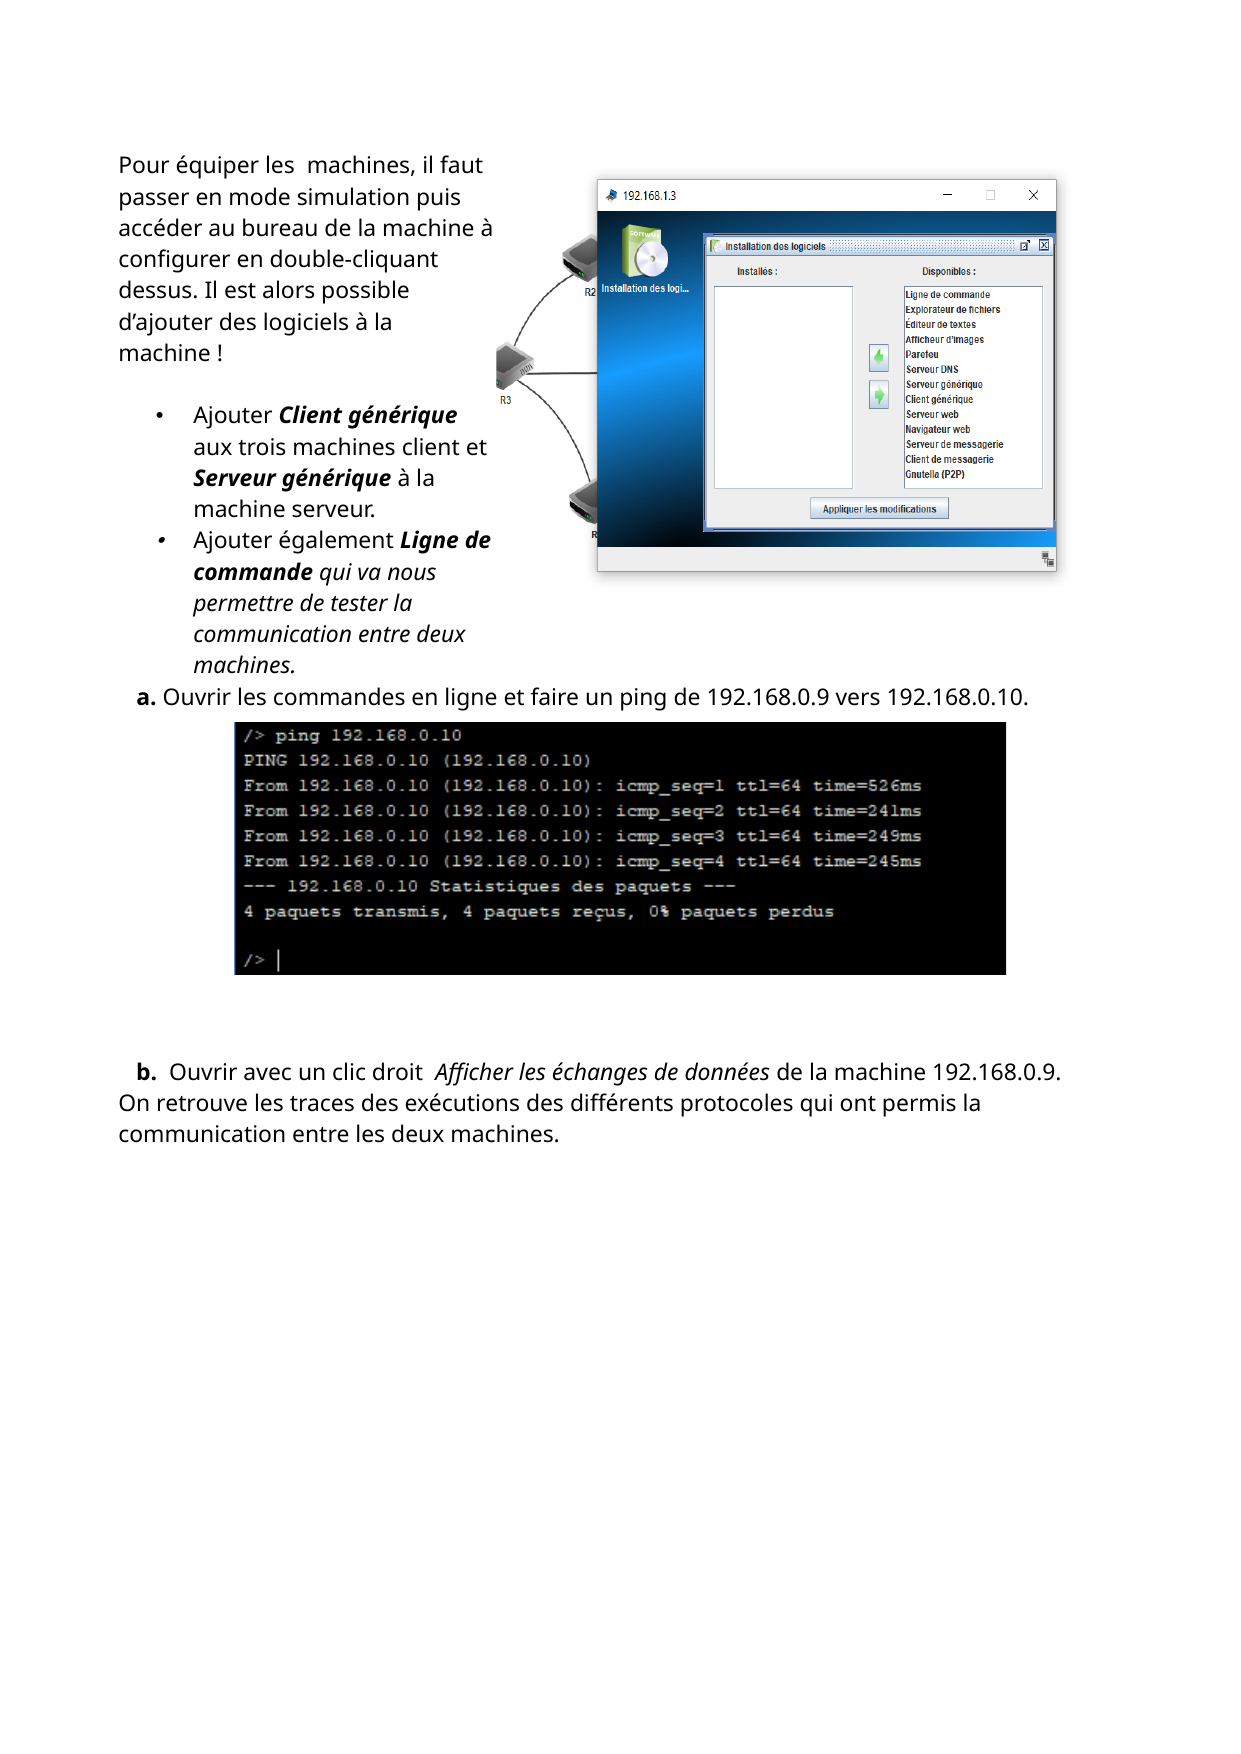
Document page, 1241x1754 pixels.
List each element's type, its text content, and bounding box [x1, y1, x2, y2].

list Ajouter Client générique aux trois machines client et Serveur générique à la machine serveur. [156, 399, 544, 524]
list Ajouter également Ligne de commande qui va nous permettre de tester la communication entre deux machines. [156, 524, 1122, 681]
text b. Ouvrir avec un clic droit Afficher les échanges de données de la machine 192.168.0.9. [118, 1056, 1122, 1087]
picture [234, 722, 1007, 975]
text On retrouve les traces des exécutions des différents protocoles qui ont permis la communication entre les deux machines. [118, 1087, 1122, 1149]
text Pour équiper les machines, il faut passer en mode simulation puis accéder au bureau de la machine à configurer en double-cliquant dessus. Il est alors possible d’ajouter des logiciels à la machine ! [118, 149, 544, 368]
picture [544, 129, 1148, 624]
text a. Ouvrir les commandes en ligne et faire un ping de 192.168.0.9 vers 192.168.0.10. [118, 681, 1122, 712]
